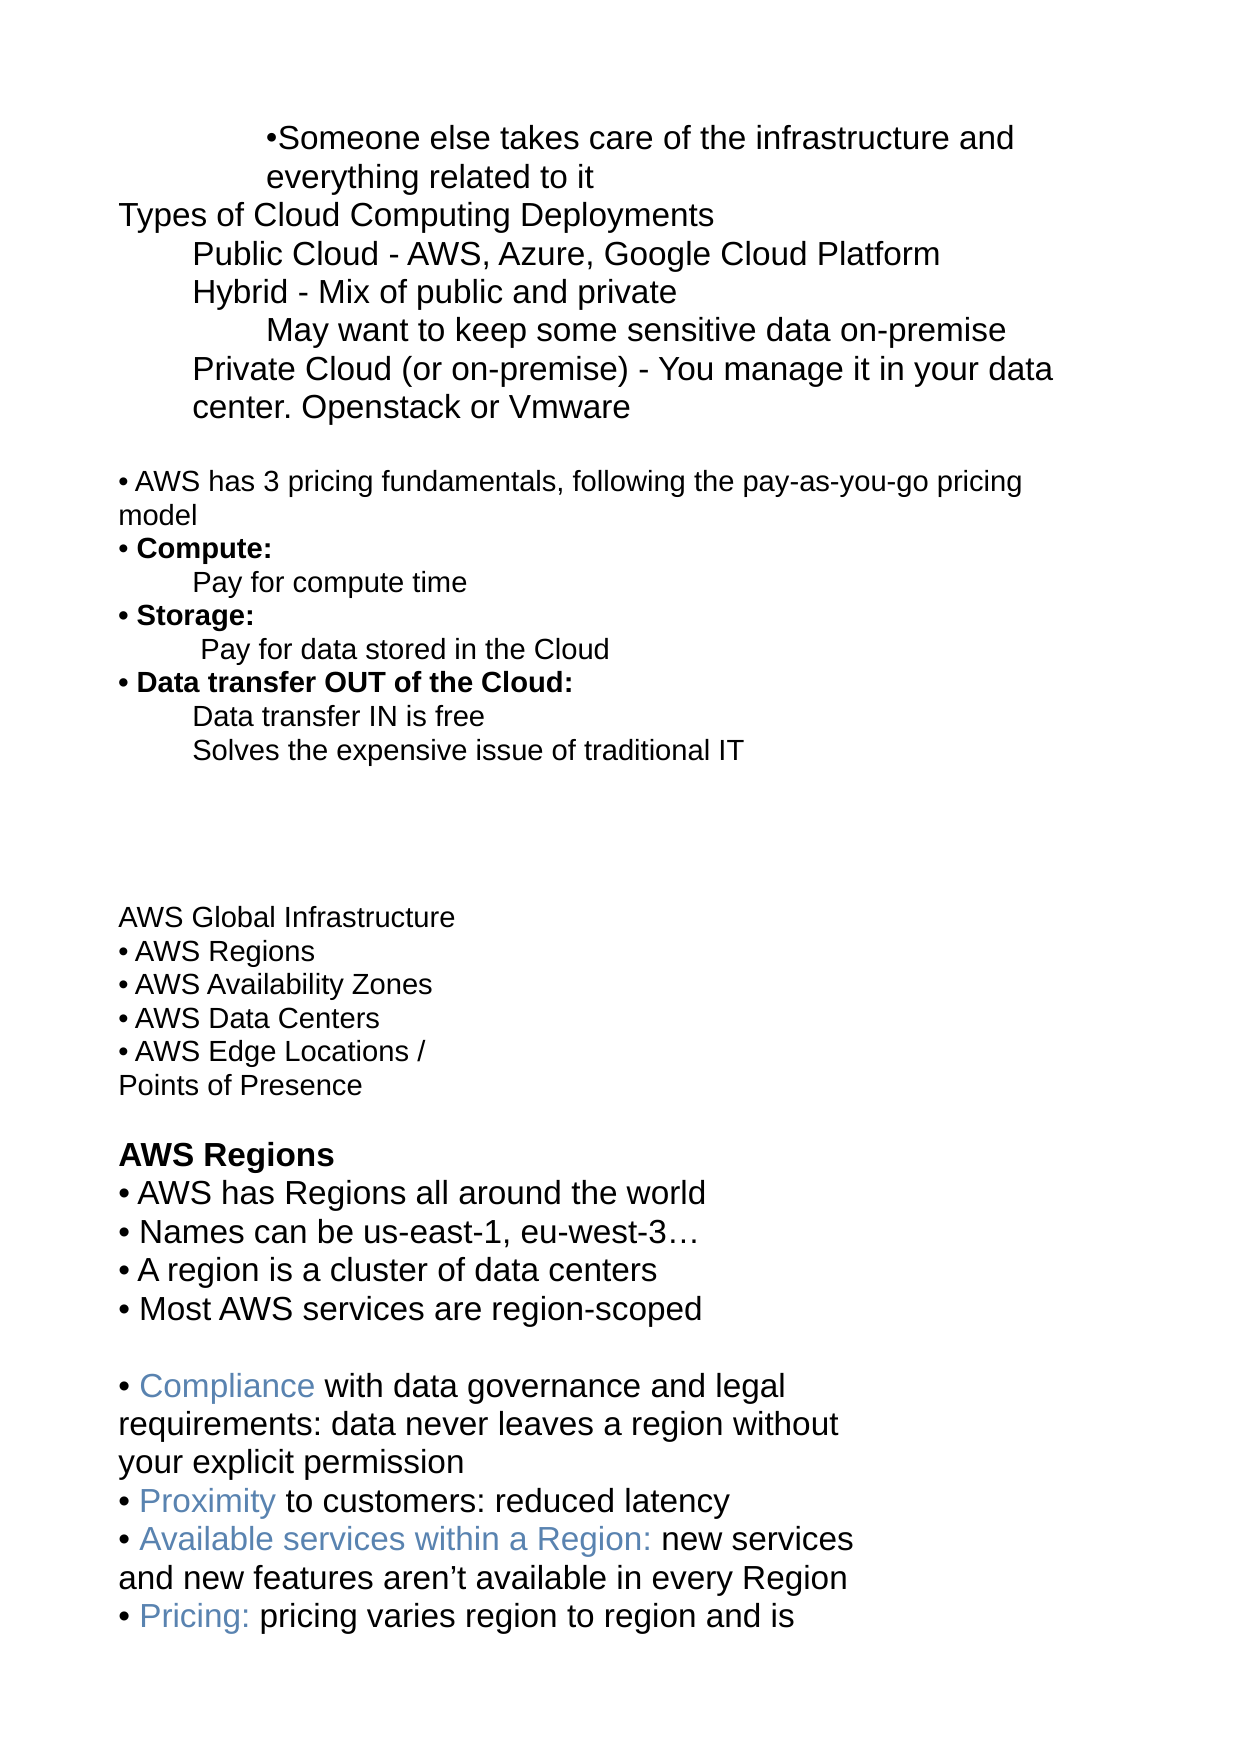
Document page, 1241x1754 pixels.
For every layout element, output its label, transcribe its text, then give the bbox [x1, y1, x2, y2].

text • Available services within a Region: new services [118, 1519, 1122, 1558]
text Types of Cloud Computing Deployments [118, 195, 1122, 233]
text Pay for data stored in the Cloud [118, 632, 1122, 665]
list May want to keep some sensitive data on-premise [118, 310, 1122, 349]
text and new features aren’t available in every Region [118, 1558, 1122, 1596]
text AWS Global Infrastructure [118, 900, 1122, 934]
text • AWS has Regions all around the world [118, 1173, 1122, 1212]
text • A region is a cluster of data centers [118, 1250, 1122, 1289]
text • Proximity to customers: reduced latency [118, 1481, 1122, 1519]
text your explicit permission [118, 1442, 1122, 1481]
text requirements: data never leaves a region without [118, 1404, 1122, 1442]
text • AWS Regions [118, 934, 1122, 967]
text • Compliance with data governance and legal [118, 1366, 1122, 1404]
text Pay for compute time [118, 565, 1122, 598]
text AWS Regions [118, 1135, 1122, 1173]
text • Compute: [118, 531, 1122, 565]
list Hybrid - Mix of public and private [118, 272, 1122, 310]
text • Pricing: pricing varies region to region and is [118, 1596, 1122, 1635]
text • AWS has 3 pricing fundamentals, following the pay-as-you-go pricing [118, 464, 1122, 498]
text • AWS Availability Zones [118, 967, 1122, 1001]
text • Most AWS services are region-scoped [118, 1289, 1122, 1327]
text Points of Presence [118, 1068, 1122, 1101]
text • AWS Data Centers [118, 1001, 1122, 1034]
text Public Cloud - AWS, Azure, Google Cloud Platform [118, 233, 1122, 272]
text Solves the expensive issue of traditional IT [118, 732, 1122, 766]
text model [118, 498, 1122, 531]
text • Names can be us-east-1, eu-west-3… [118, 1212, 1122, 1250]
text • Storage: [118, 598, 1122, 632]
list Someone else takes care of the infrastructure and everything related to it [118, 118, 1122, 195]
text • Data transfer OUT of the Cloud: [118, 665, 1122, 699]
text • AWS Edge Locations / [118, 1034, 1122, 1068]
list Private Cloud (or on-premise) - You manage it in your data center. Openstack or Vmware [118, 349, 1122, 426]
text Data transfer IN is free [118, 699, 1122, 732]
